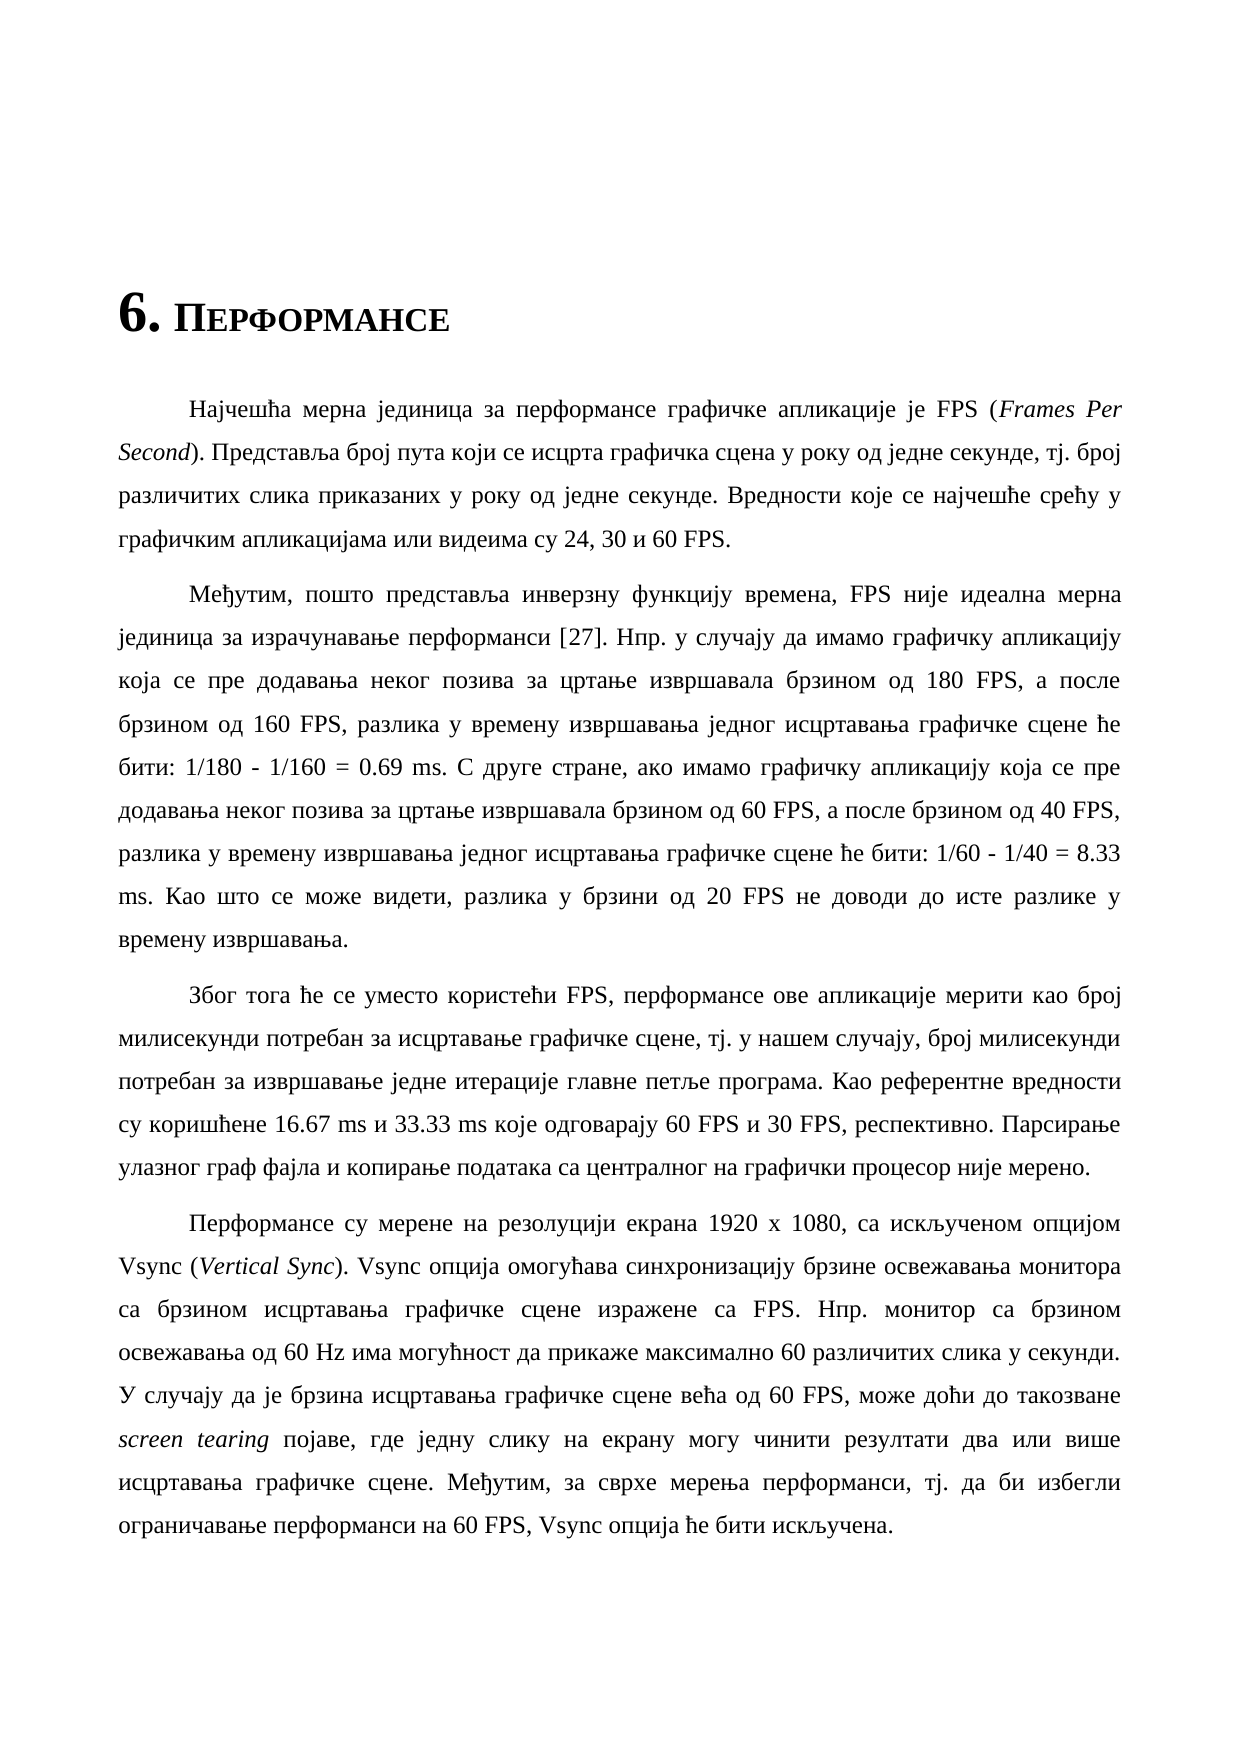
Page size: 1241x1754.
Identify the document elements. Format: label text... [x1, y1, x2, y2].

list Перформансе [118, 277, 1122, 344]
text Најчешћа мерна јединица за перформансе графичке апликације је FPS (Frames Per Second). Представља број пута који се исцрта графичка сцена у року од једне секунде, тј. број различитих слика приказаних у року од једне секунде. Вредности које се најчешће срећу у графичким апликацијама или видеима су 24, 30 и 60 FPS. [118, 394, 1122, 552]
text Због тога ће се уместо користећи FPS, перформансе ове апликације мерити као број милисекунди потребан за исцртавање графичке сцене, тј. у нашем случају, број милисекунди потребан за извршавање једне итерације главне петље програма. Као референтне вредности су коришћене 16.67 ms и 33.33 ms које одговарају 60 FPS и 30 FPS, респективно. Парсирање улазног граф фајла и копирање података са централног на графички процесор није мерено. [118, 980, 1122, 1181]
text Перформансе су мерене на резолуцији екрана 1920 x 1080, са искљученом опцијом Vsync (Vertical Sync). Vsync опција омогућава синхронизацију брзине освежавања монитора са брзином исцртавања графичке сцене изражене са FPS. Нпр. монитор са брзином освежавања од 60 Hz има могућност да прикаже максимално 60 различитих слика у секунди. У случају да је брзина исцртавања графичке сцене већа од 60 FPS, може доћи до такозване screen tearing појаве, где једну слику на екрану могу чинити резултати два или више исцртавања графичке сцене. Међутим, за сврхе мерења перформанси, тј. да би избегли ограничавање перформанси на 60 FPS, Vsync опција ће бити искључена. [118, 1208, 1122, 1539]
text Међутим, пошто представља инверзну функцију времена, FPS није идеална мерна јединица за израчунавање перформанси [27]. Нпр. у случају да имамо графичку апликацију која се пре додавања неког позива за цртање извршавала брзином од 180 FPS, а после брзином од 160 FPS, разлика у времену извршавања једног исцртавања графичке сцене ће бити: 1/180 - 1/160 = 0.69 ms. С друге стране, ако имамо графичку апликацију која се пре додавања неког позива за цртање извршавала брзином од 60 FPS, а после брзином од 40 FPS, разлика у времену извршавања једног исцртавања графичке сцене ће бити: 1/60 - 1/40 = 8.33 ms. Као што се може видети, разлика у брзини од 20 FPS не доводи до исте разлике у времену извршавања. [118, 579, 1122, 953]
